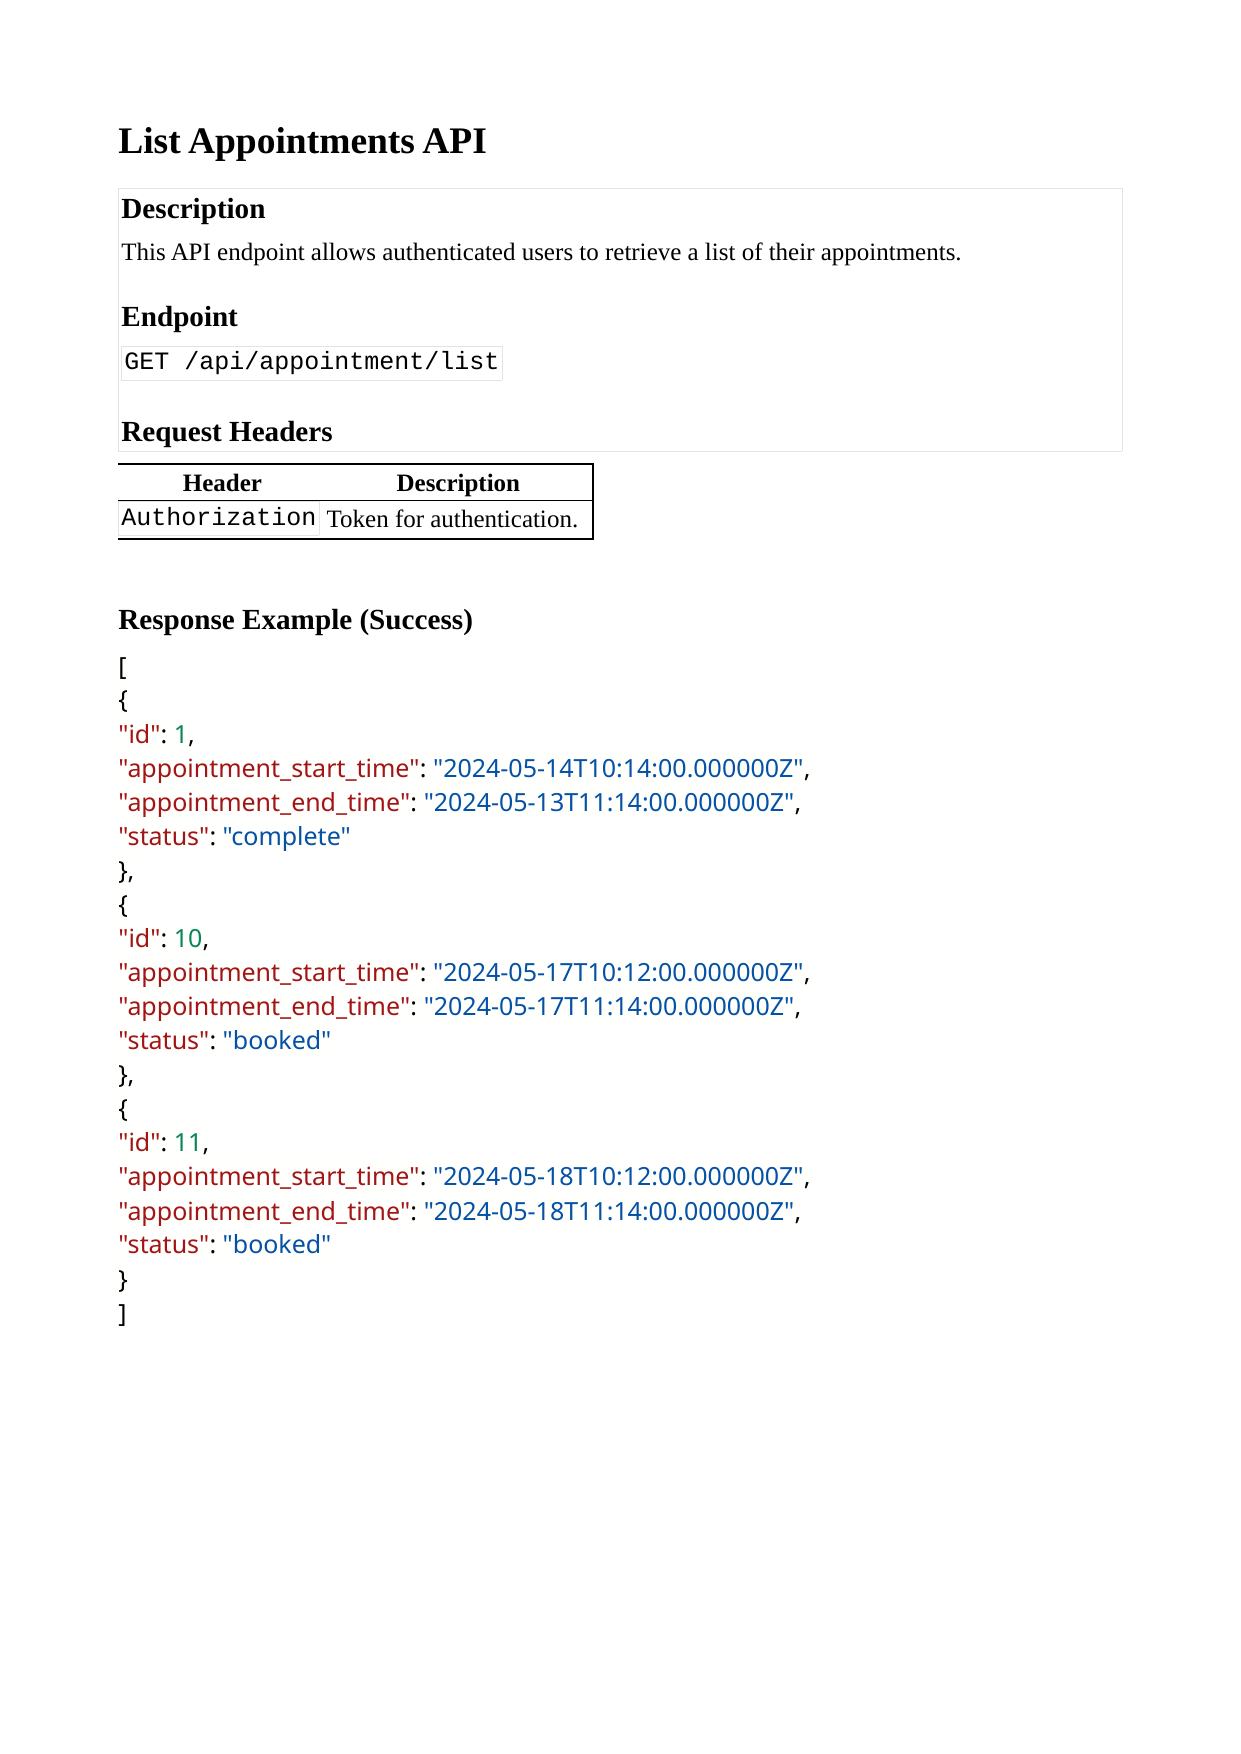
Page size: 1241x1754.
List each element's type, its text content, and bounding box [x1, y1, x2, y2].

text { [118, 1091, 1122, 1125]
table_cell Authorization [118, 501, 326, 538]
text "appointment_start_time": "2024-05-18T10:12:00.000000Z", [118, 1159, 1122, 1193]
text }, [118, 852, 1122, 887]
text "status": "booked" [118, 1023, 1122, 1057]
subtitle Request Headers [119, 411, 1122, 451]
text "status": "booked" [118, 1227, 1122, 1261]
text } [118, 1261, 1122, 1295]
table_header Header [118, 465, 326, 499]
text "id": 1, [118, 716, 1122, 750]
text "appointment_end_time": "2024-05-13T11:14:00.000000Z", [118, 784, 1122, 818]
table_header Description [326, 465, 592, 499]
text "appointment_start_time": "2024-05-17T10:12:00.000000Z", [118, 955, 1122, 989]
text This API endpoint allows authenticated users to retrieve a list of their appointments. [119, 234, 1122, 266]
text [ [118, 648, 1122, 682]
text "id": 11, [118, 1125, 1122, 1159]
text "id": 10, [118, 921, 1122, 955]
subtitle Endpoint [119, 297, 1122, 333]
text { [118, 682, 1122, 716]
text "appointment_start_time": "2024-05-14T10:14:00.000000Z", [118, 750, 1122, 784]
subtitle Description [119, 189, 1122, 225]
text "appointment_end_time": "2024-05-18T11:14:00.000000Z", [118, 1193, 1122, 1227]
text }, [118, 1057, 1122, 1091]
text "appointment_end_time": "2024-05-17T11:14:00.000000Z", [118, 989, 1122, 1023]
text "status": "complete" [118, 818, 1122, 852]
table_cell Token for authentication. [326, 501, 592, 538]
text { [118, 887, 1122, 921]
text ] [118, 1295, 1122, 1329]
text GET /api/appointment/list [119, 343, 1122, 380]
subtitle List Appointments API [118, 118, 1122, 161]
subtitle Response Example (Success) [118, 602, 1122, 636]
